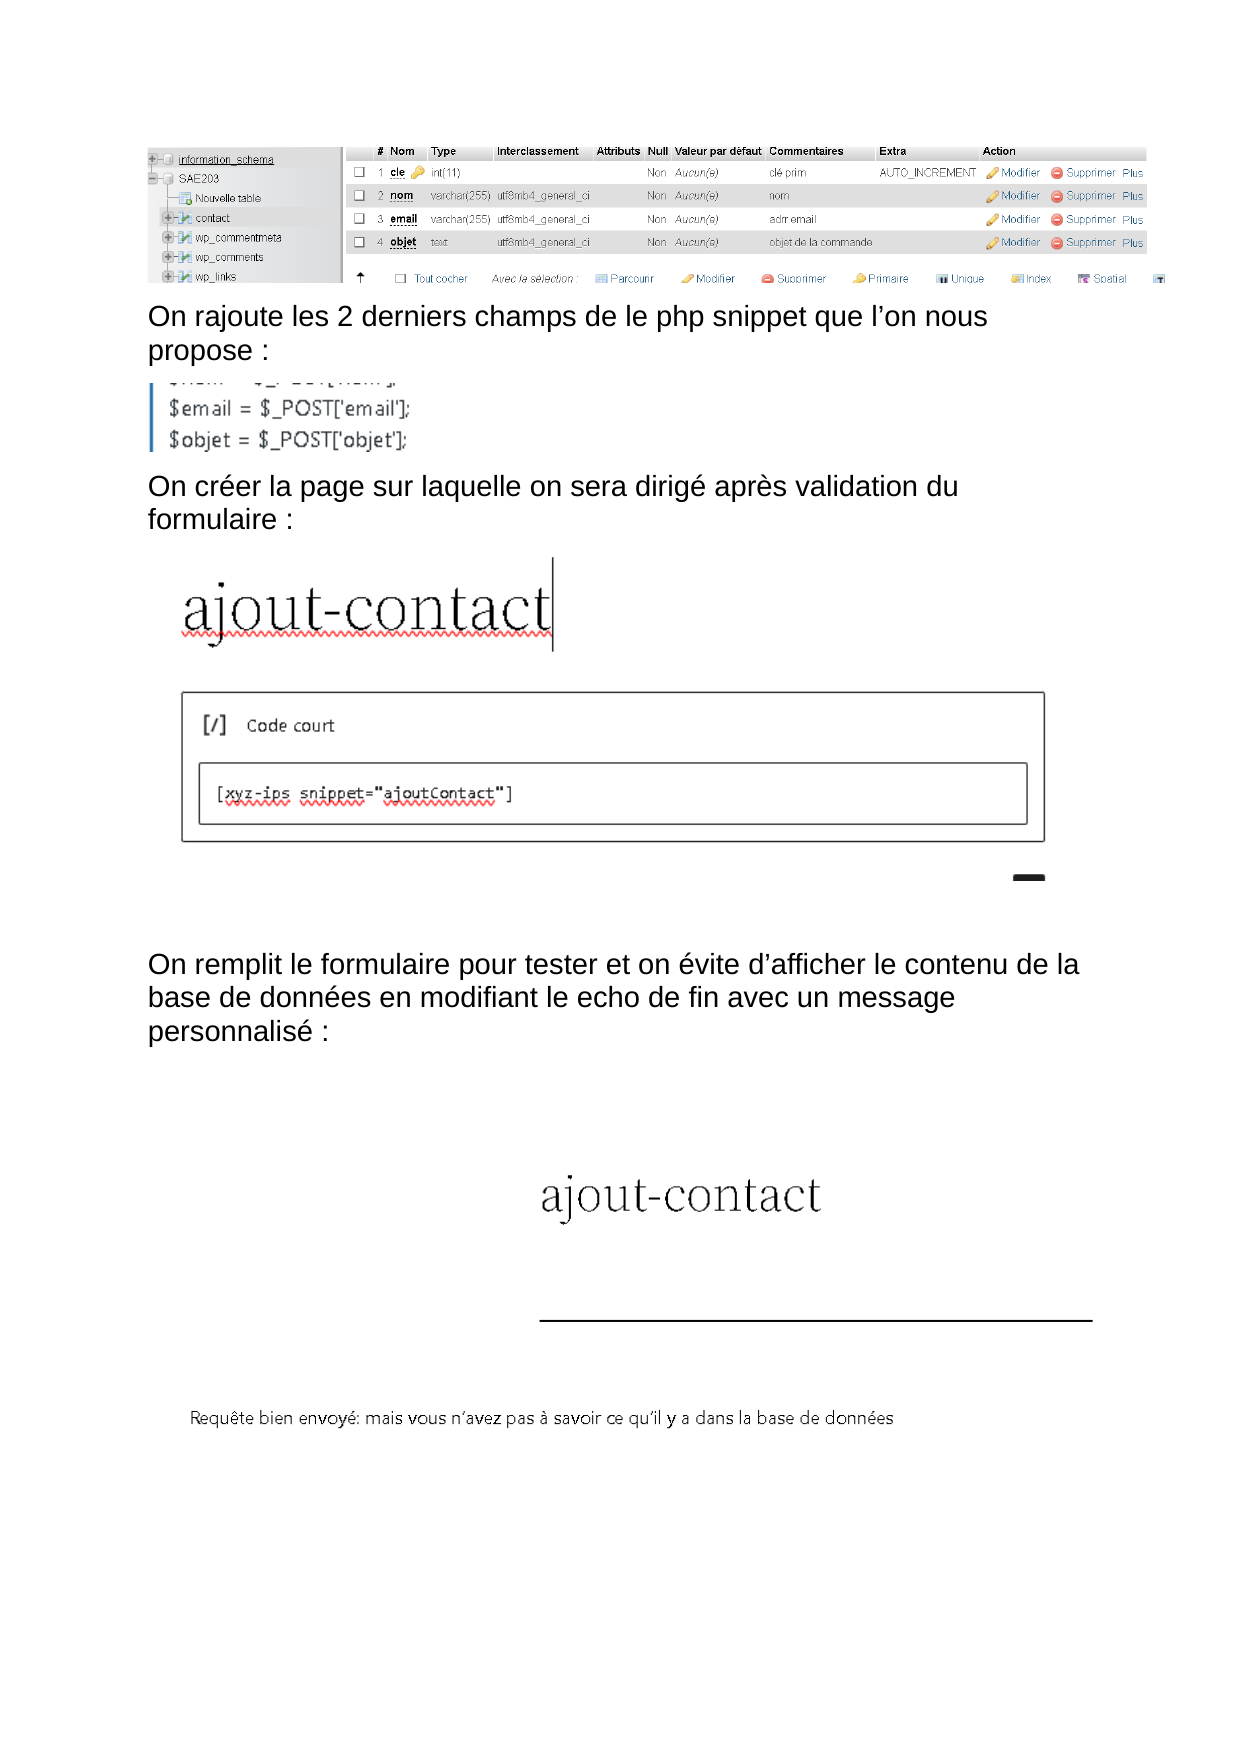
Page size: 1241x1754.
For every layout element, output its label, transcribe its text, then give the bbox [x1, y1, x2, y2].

text On remplit le formulaire pour tester et on évite d’afficher le contenu de la base de données en modifiant le echo de fin avec un message personnalisé : [148, 947, 1093, 1048]
text On créer la page sur laquelle on sera dirigé après validation du formulaire : [148, 468, 1093, 536]
text On rajoute les 2 derniers champs de le php snippet que l’on nous propose : [148, 299, 1093, 366]
